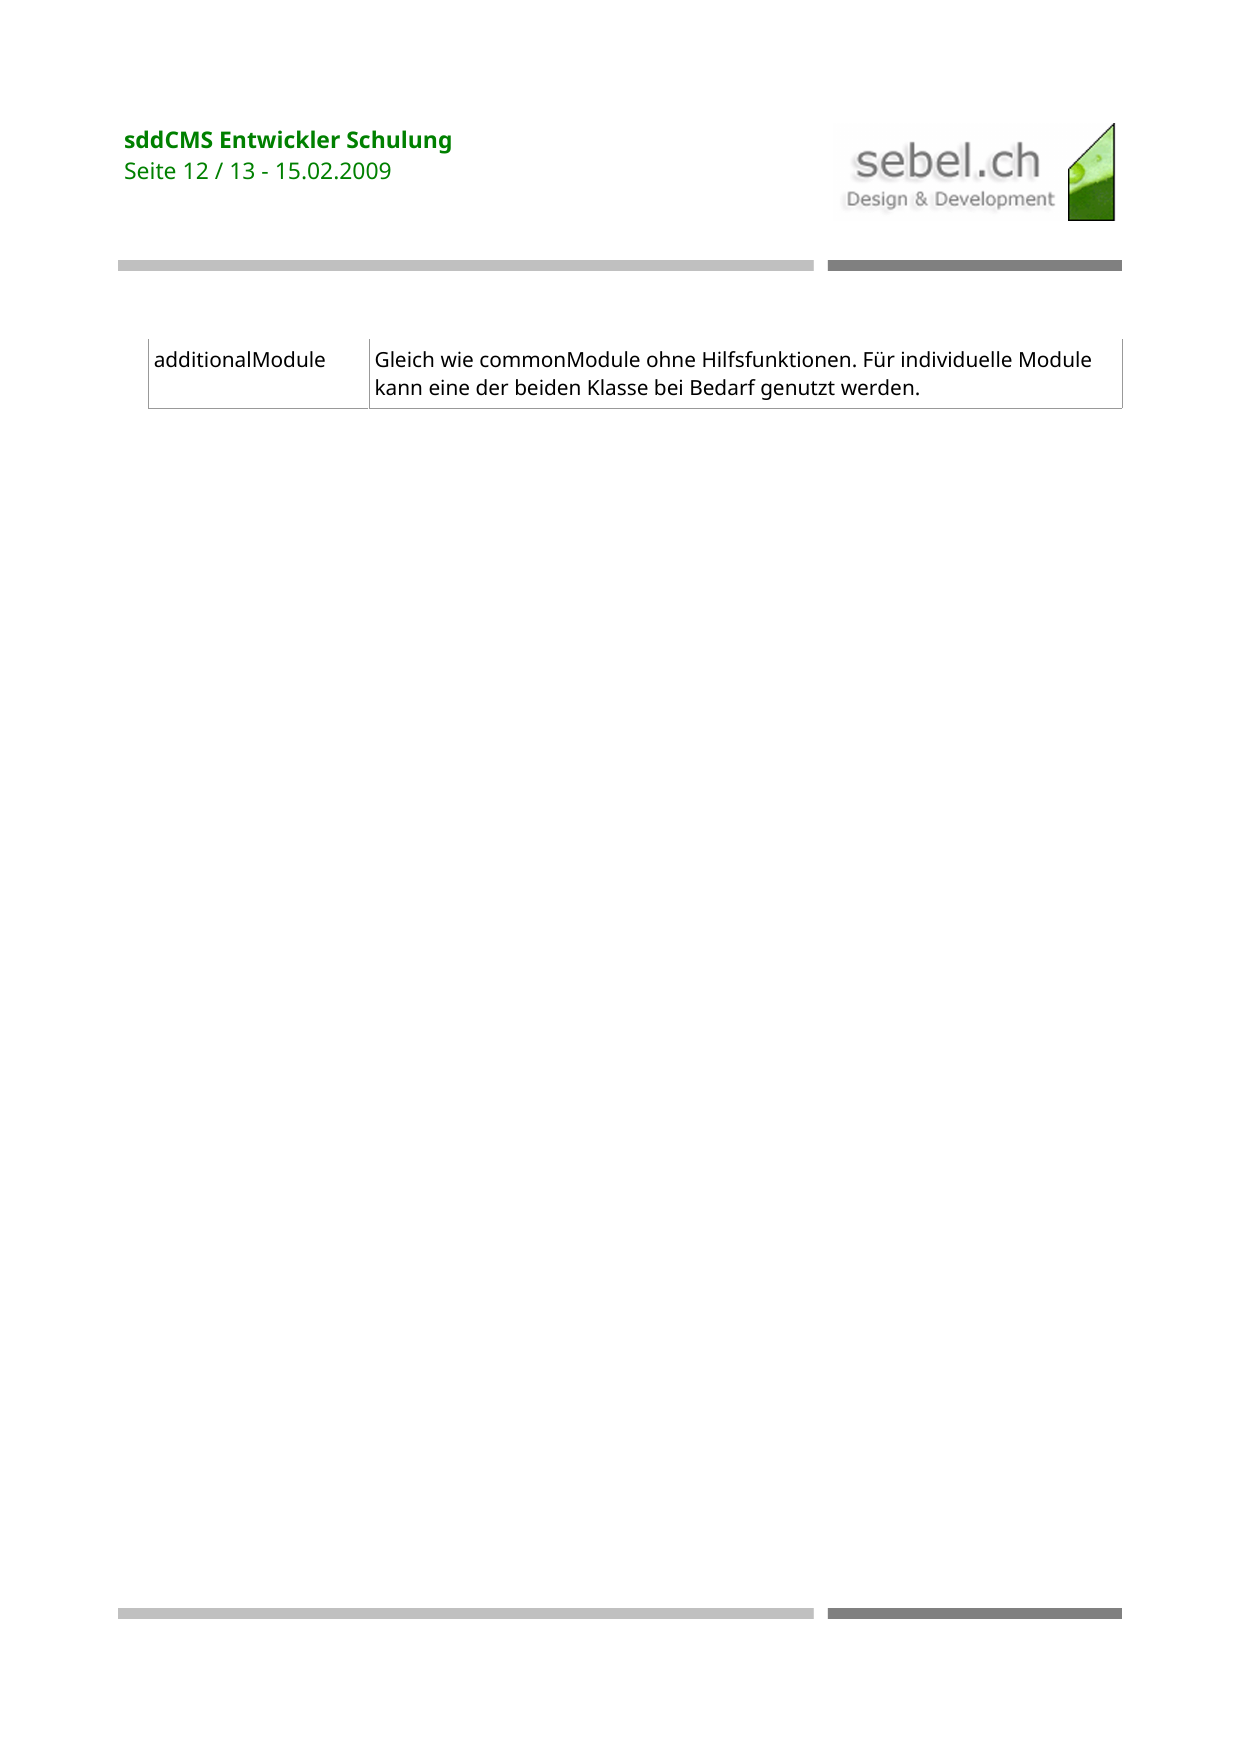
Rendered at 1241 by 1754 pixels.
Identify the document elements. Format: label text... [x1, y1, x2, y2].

picture [118, 260, 1122, 271]
table_cell Gleich wie commonModule ohne Hilfsfunktionen. Für individuelle Module kann eine der beiden Klasse bei Bedarf genutzt werden. [370, 339, 1122, 408]
picture [118, 1608, 1122, 1619]
table_cell additionalModule [149, 339, 368, 408]
